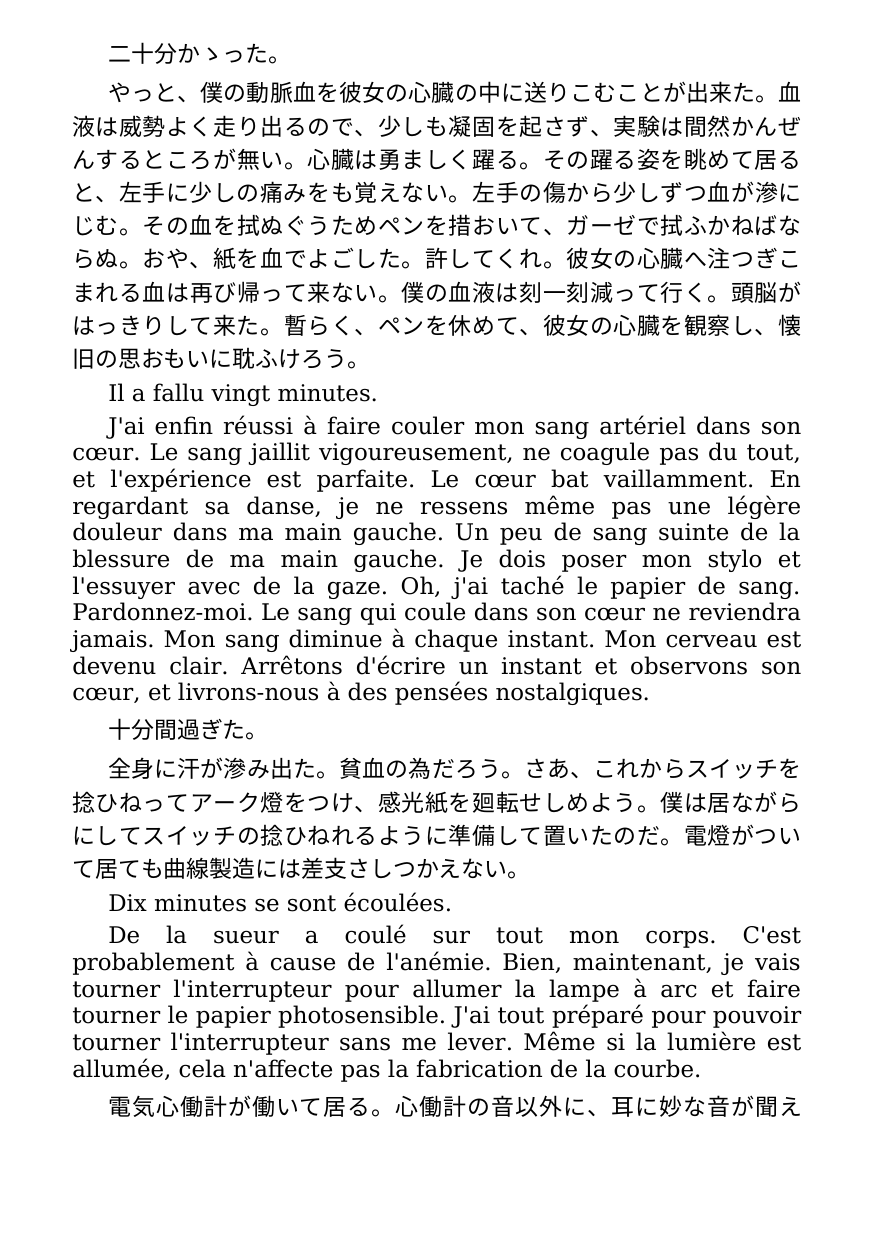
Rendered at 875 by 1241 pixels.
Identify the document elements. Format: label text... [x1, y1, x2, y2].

text 電気心働計が働いて居る。心働計の音以外に、耳に妙な音が聞え [72, 1089, 802, 1122]
text 全身に汗が滲み出た。貧血の為だろう。さあ、これからスイッチを捻ひねってアーク燈をつけ、感光紙を廻転せしめよう。僕は居ながらにしてスイッチの捻ひねれるように準備して置いたのだ。電燈がついて居ても曲線製造には差支さしつかえない。 [72, 751, 802, 884]
text Il a fallu vingt minutes. [72, 380, 802, 407]
text De la sueur a coulé sur tout mon corps. C'est probablement à cause de l'anémie. Bien, maintenant, je vais tourner l'interrupteur pour allumer la lampe à arc et faire tourner le papier photosensible. J'ai tout préparé pour pouvoir tourner l'interrupteur sans me lever. Même si la lumière est allumée, cela n'affecte pas la fabrication de la courbe. [72, 923, 802, 1083]
text 二十分かゝった。 [72, 36, 802, 69]
text やっと、僕の動脈血を彼女の心臓の中に送りこむことが出来た。血液は威勢よく走り出るので、少しも凝固を起さず、実験は間然かんぜんするところが無い。心臓は勇ましく躍る。その躍る姿を眺めて居ると、左手に少しの痛みをも覚えない。左手の傷から少しずつ血が滲にじむ。その血を拭ぬぐうためペンを措おいて、ガーゼで拭ふかねばならぬ。おや、紙を血でよごした。許してくれ。彼女の心臓へ注つぎこまれる血は再び帰って来ない。僕の血液は刻一刻減って行く。頭脳がはっきりして来た。暫らく、ペンを休めて、彼女の心臓を観察し、懐旧の思おもいに耽ふけろう。 [72, 75, 802, 374]
text J'ai enfin réussi à faire couler mon sang artériel dans son cœur. Le sang jaillit vigoureusement, ne coagule pas du tout, et l'expérience est parfaite. Le cœur bat vaillamment. En regardant sa danse, je ne ressens même pas une légère douleur dans ma main gauche. Un peu de sang suinte de la blessure de ma main gauche. Je dois poser mon stylo et l'essuyer avec de la gaze. Oh, j'ai taché le papier de sang. Pardonnez-moi. Le sang qui coule dans son cœur ne reviendra jamais. Mon sang diminue à chaque instant. Mon cerveau est devenu clair. Arrêtons d'écrire un instant et observons son cœur, et livrons-nous à des pensées nostalgiques. [72, 413, 802, 706]
text 十分間過ぎた。 [72, 712, 802, 745]
text Dix minutes se sont écoulées. [72, 890, 802, 917]
